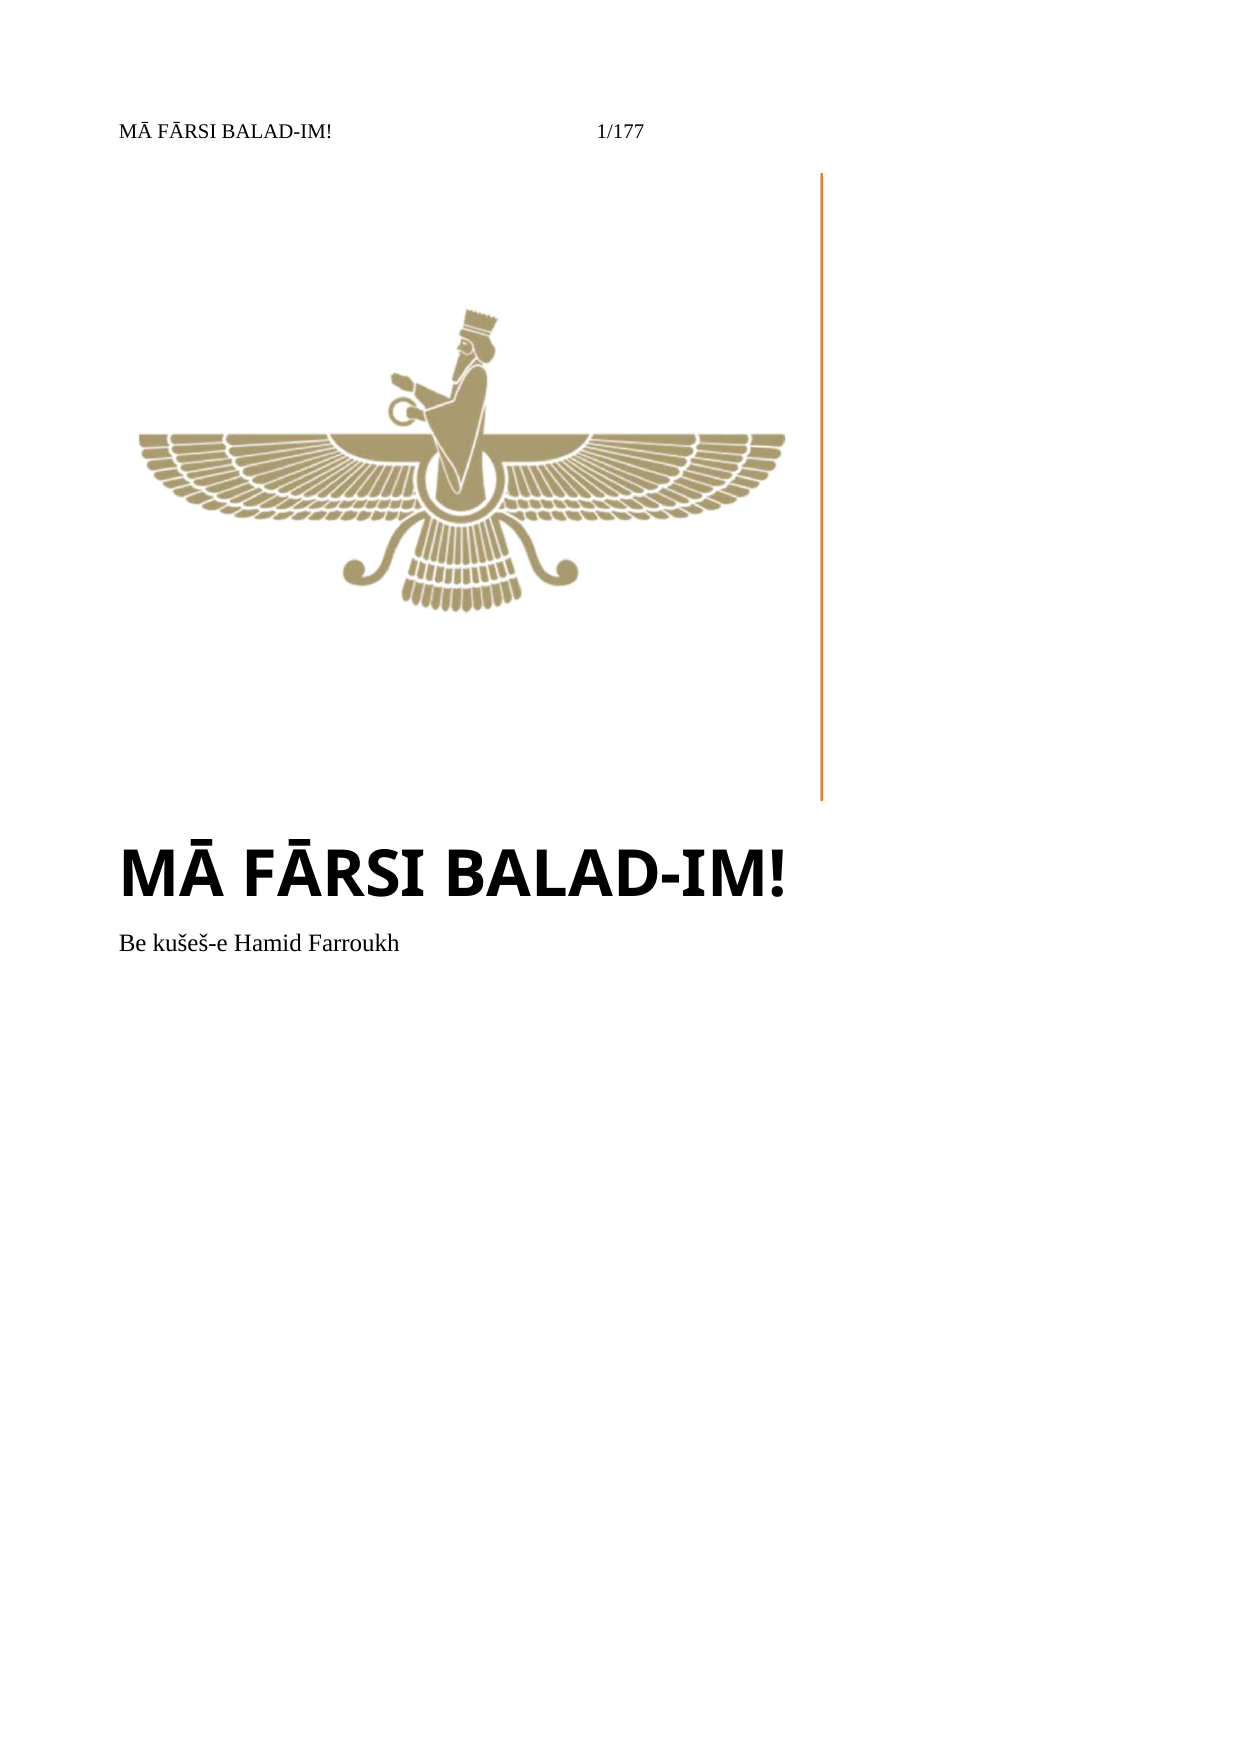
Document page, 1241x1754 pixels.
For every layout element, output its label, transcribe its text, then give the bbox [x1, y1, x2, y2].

picture [138, 173, 823, 801]
text Be kušeš‐e Hamid Farroukh [118, 928, 1122, 957]
subtitle MĀ FĀRSI BALAD‐IM! [118, 827, 1122, 916]
